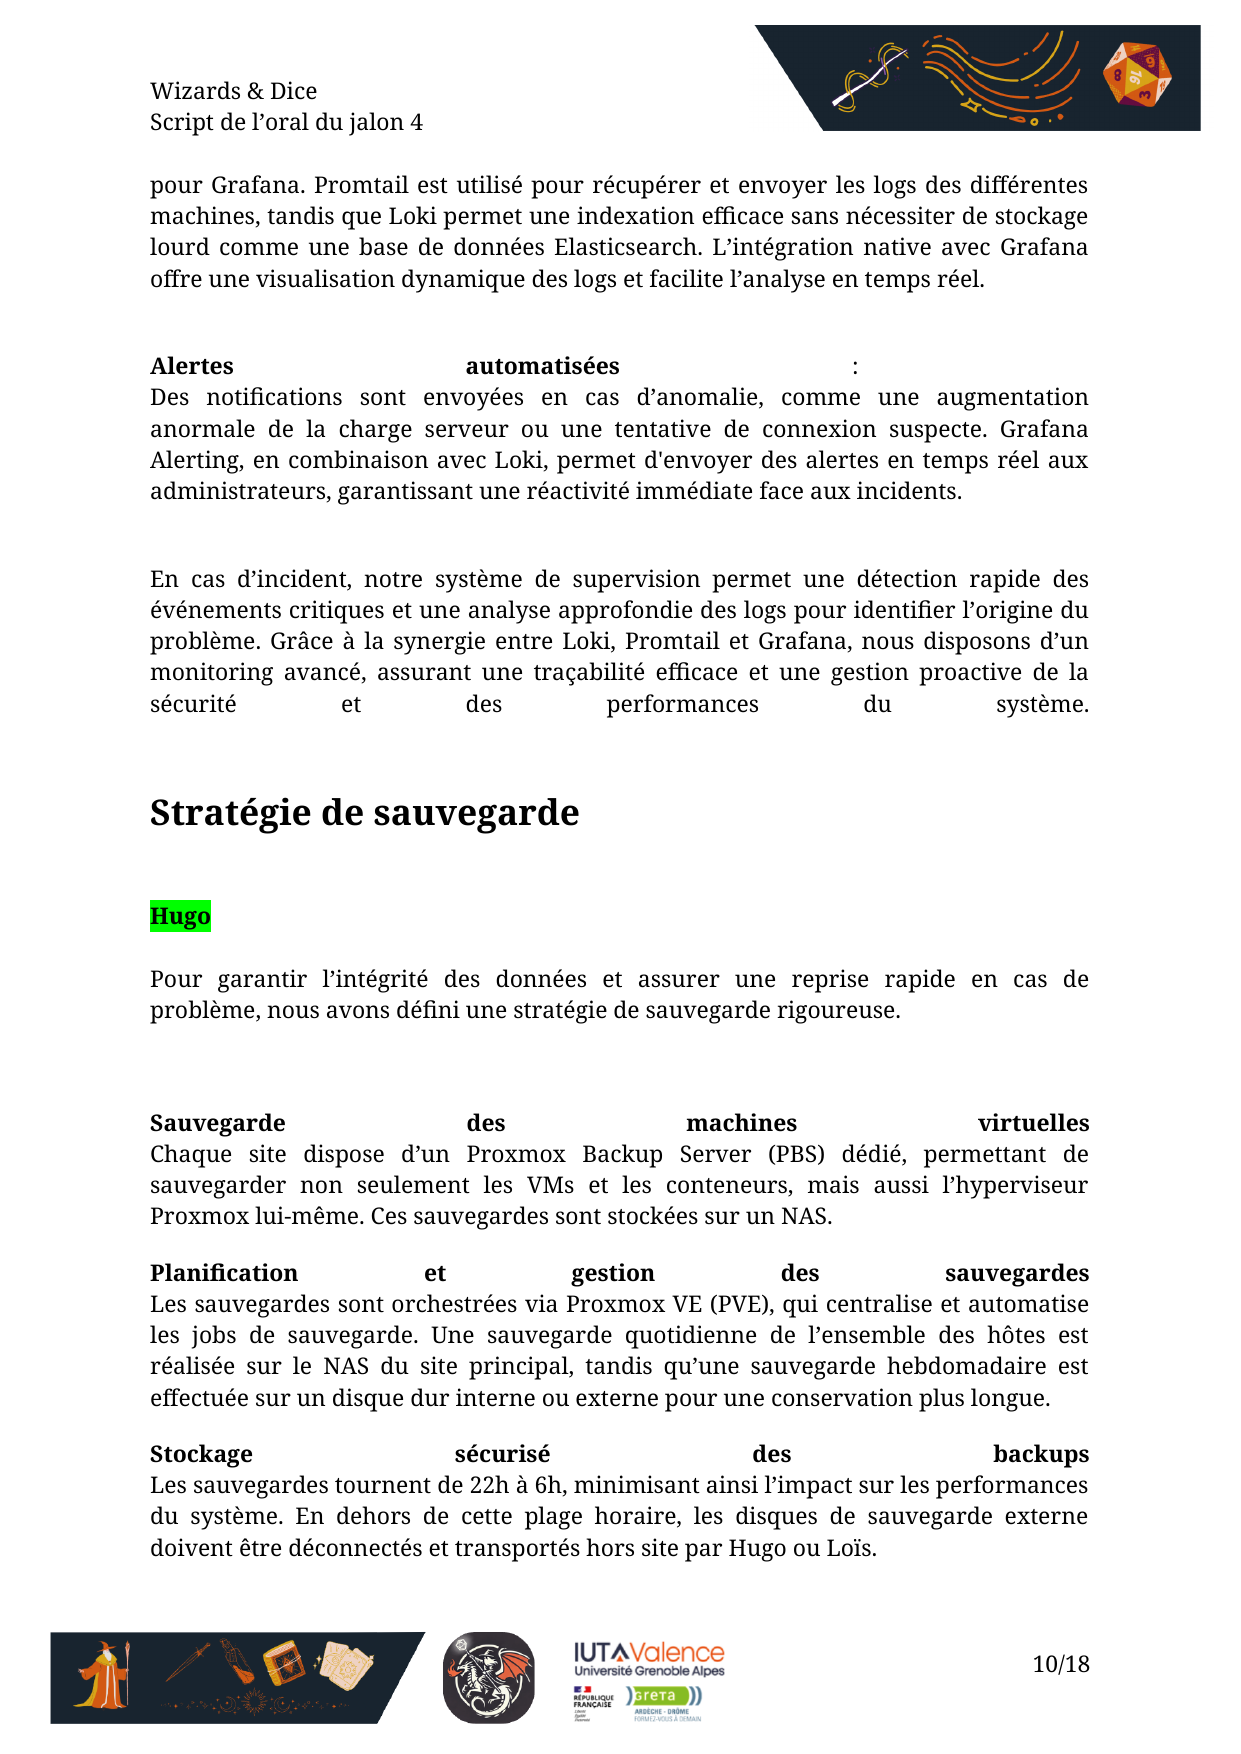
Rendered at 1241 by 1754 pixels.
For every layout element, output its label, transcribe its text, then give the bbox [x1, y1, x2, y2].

picture [748, 25, 1214, 132]
text Hugo Pour garantir l’intégrité des données et assurer une reprise rapide en cas de problème, nous avons défini une stratégie de sauvegarde rigoureuse. [150, 900, 1090, 1025]
subtitle Stratégie de sauvegarde [150, 787, 1090, 836]
text Alertes automatisées : Des notifications sont envoyées en cas d’anomalie, comme une augmentation anormale de la charge serveur ou une tentative de connexion suspecte. Grafana Alerting, en combinaison avec Loki, permet d'envoyer des alertes en temps réel aux administrateurs, garantissant une réactivité immédiate face aux incidents. [150, 319, 1090, 506]
text Stockage sécurisé des backups Les sauvegardes tournent de 22h à 6h, minimisant ainsi l’impact sur les performances du système. En dehors de cette plage horaire, les disques de sauvegarde externe doivent être déconnectés et transportés hors site par Hugo ou Loïs. [150, 1438, 1090, 1563]
picture [42, 1628, 749, 1733]
text En cas d’incident, notre système de supervision permet une détection rapide des événements critiques et une analyse approfondie des logs pour identifier l’origine du problème. Grâce à la synergie entre Loki, Promtail et Grafana, nous disposons d’un monitoring avancé, assurant une traçabilité efficace et une gestion proactive de la sécurité et des performances du système. [150, 531, 1090, 750]
text Sauvegarde des machines virtuelles Chaque site dispose d’un Proxmox Backup Server (PBS) dédié, permettant de sauvegarder non seulement les VMs et les conteneurs, mais aussi l’hyperviseur Proxmox lui-même. Ces sauvegardes sont stockées sur un NAS. [150, 1107, 1090, 1232]
text Planification et gestion des sauvegardes Les sauvegardes sont orchestrées via Proxmox VE (PVE), qui centralise et automatise les jobs de sauvegarde. Une sauvegarde quotidienne de l’ensemble des hôtes est réalisée sur le NAS du site principal, tandis qu’une sauvegarde hebdomadaire est effectuée sur un disque dur interne ou externe pour une conservation plus longue. [150, 1257, 1090, 1413]
text pour Grafana. Promtail est utilisé pour récupérer et envoyer les logs des différentes machines, tandis que Loki permet une indexation efficace sans nécessiter de stockage lourd comme une base de données Elasticsearch. L’intégration native avec Grafana offre une visualisation dynamique des logs et facilite l’analyse en temps réel. [150, 169, 1090, 294]
